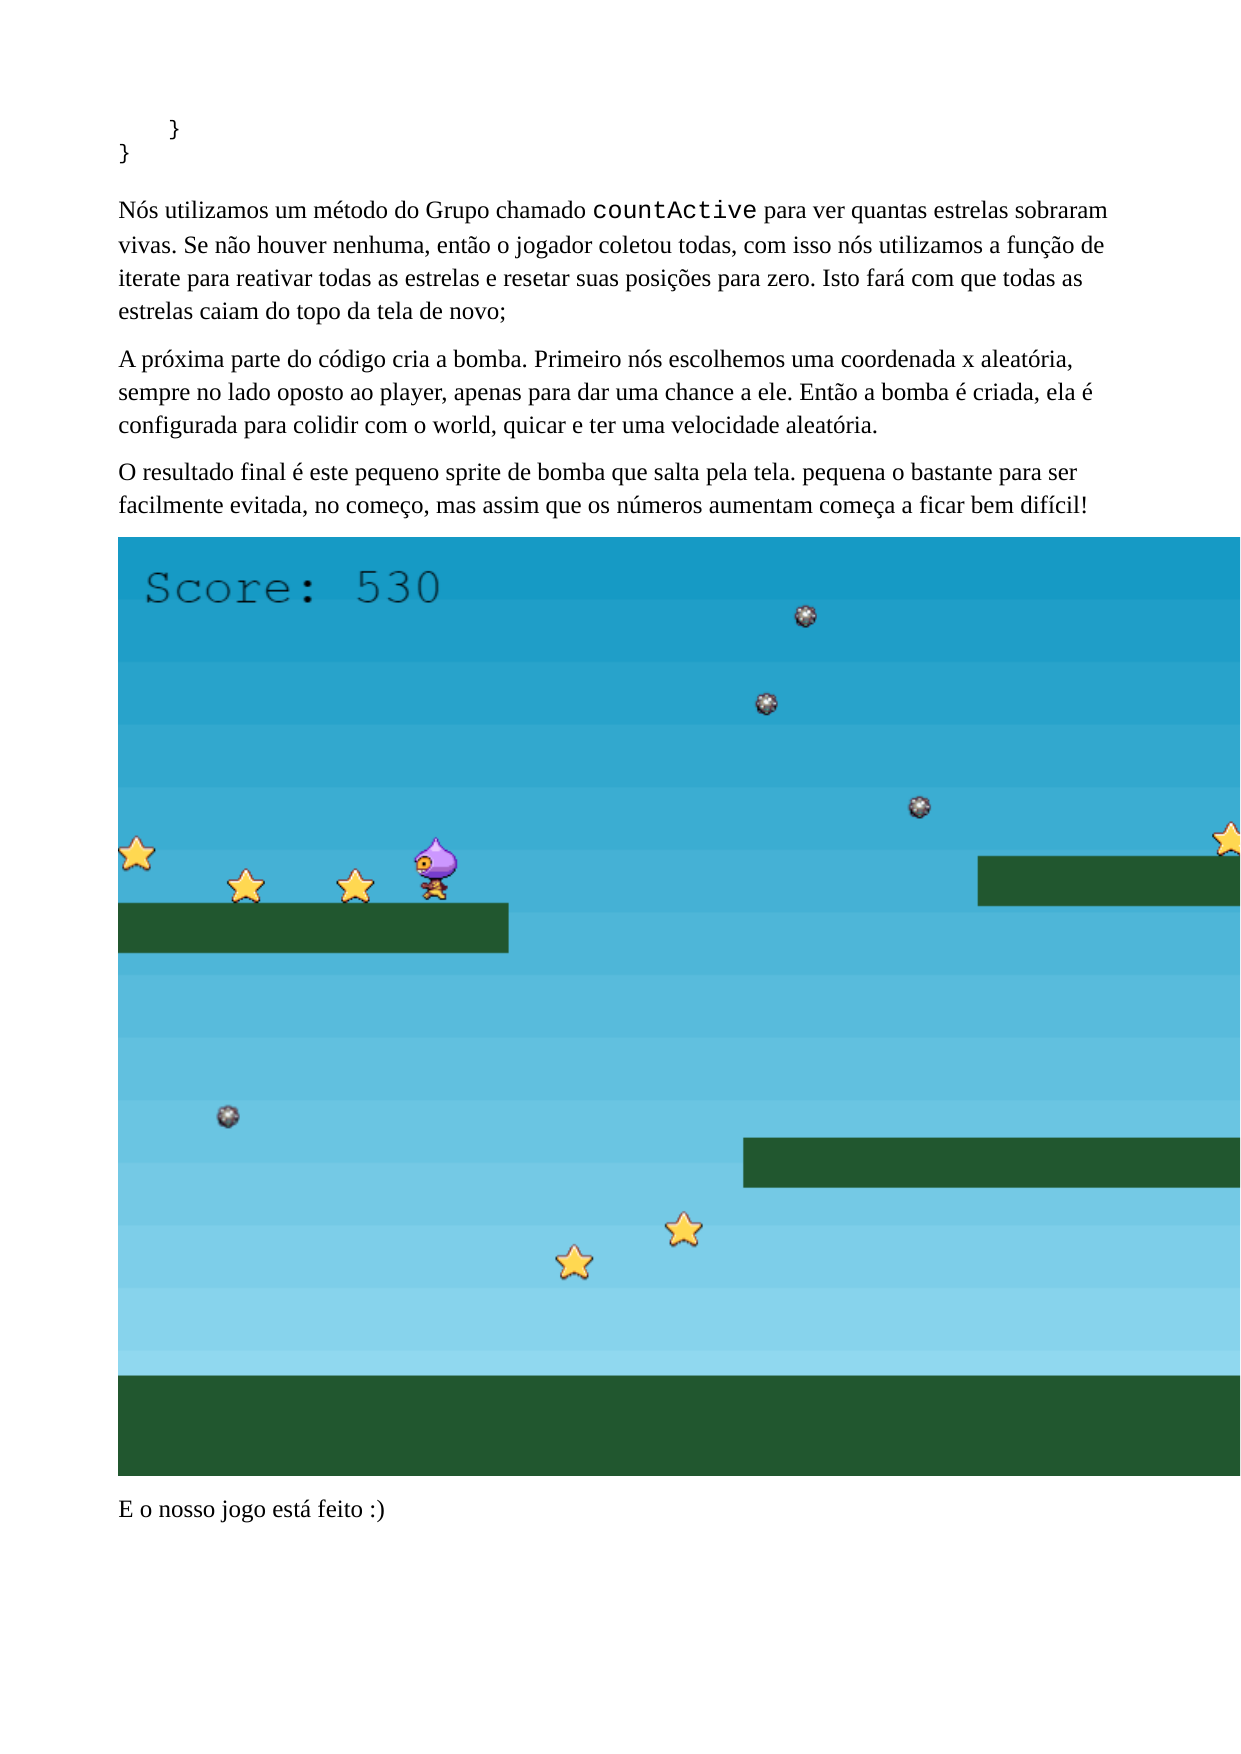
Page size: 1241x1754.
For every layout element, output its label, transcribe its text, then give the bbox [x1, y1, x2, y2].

text } [118, 142, 1122, 165]
text } [118, 118, 1122, 142]
text A próxima parte do código cria a bomba. Primeiro nós escolhemos uma coordenada x aleatória, sempre no lado oposto ao player, apenas para dar uma chance a ele. Então a bomba é criada, ela é configurada para colidir com o world, quicar e ter uma velocidade aleatória. [118, 344, 1122, 438]
text Nós utilizamos um método do Grupo chamado countActive para ver quantas estrelas sobraram vivas. Se não houver nenhuma, então o jogador coletou todas, com isso nós utilizamos a função de iterate para reativar todas as estrelas e resetar suas posições para zero. Isto fará com que todas as estrelas caiam do topo da tela de novo; [118, 195, 1122, 325]
text O resultado final é este pequeno sprite de bomba que salta pela tela. pequena o bastante para ser facilmente evitada, no começo, mas assim que os números aumentam começa a ficar bem difícil! [118, 457, 1122, 519]
text E o nosso jogo está feito :) [118, 1494, 1122, 1523]
picture [118, 537, 1241, 1476]
